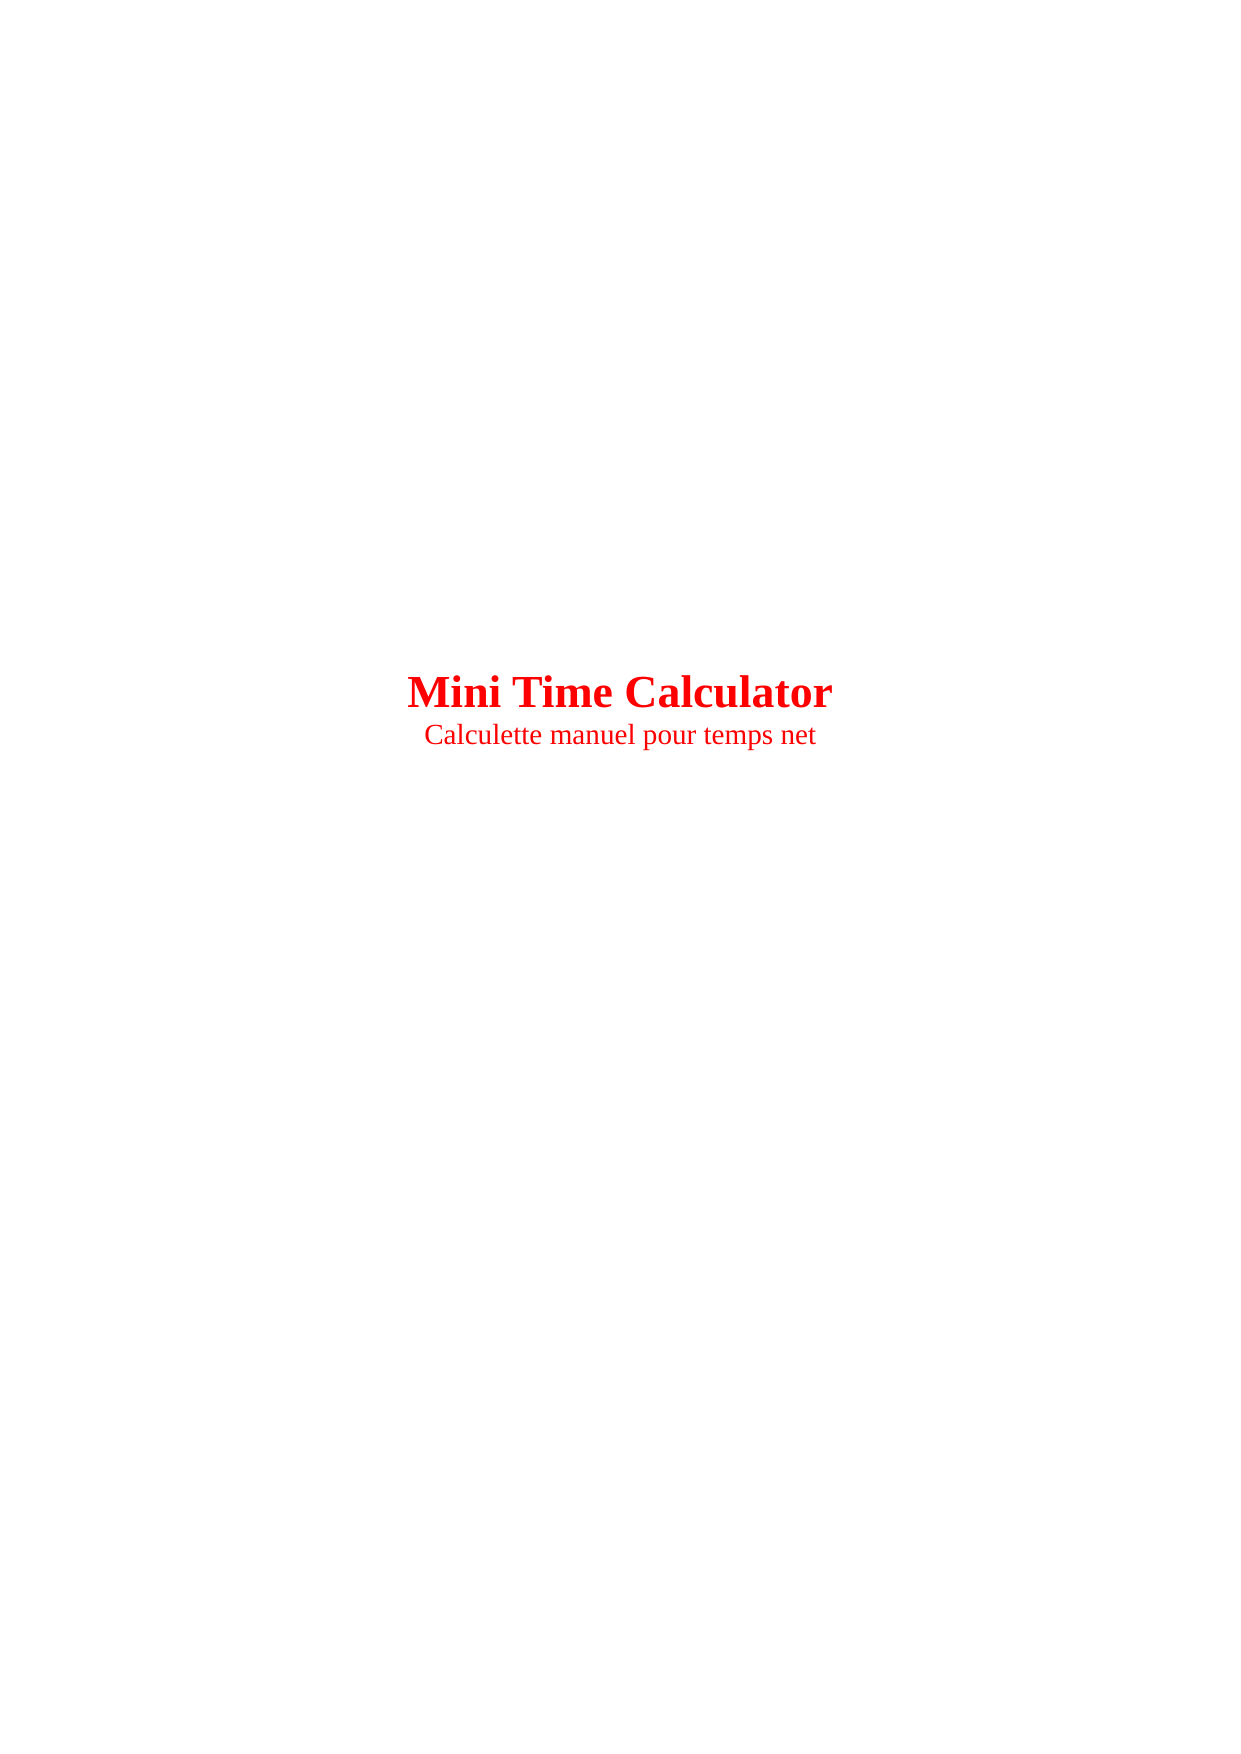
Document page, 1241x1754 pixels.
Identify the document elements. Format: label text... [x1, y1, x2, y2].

text Mini Time Calculator [118, 664, 1122, 717]
text Calculette manuel pour temps net [118, 717, 1122, 751]
